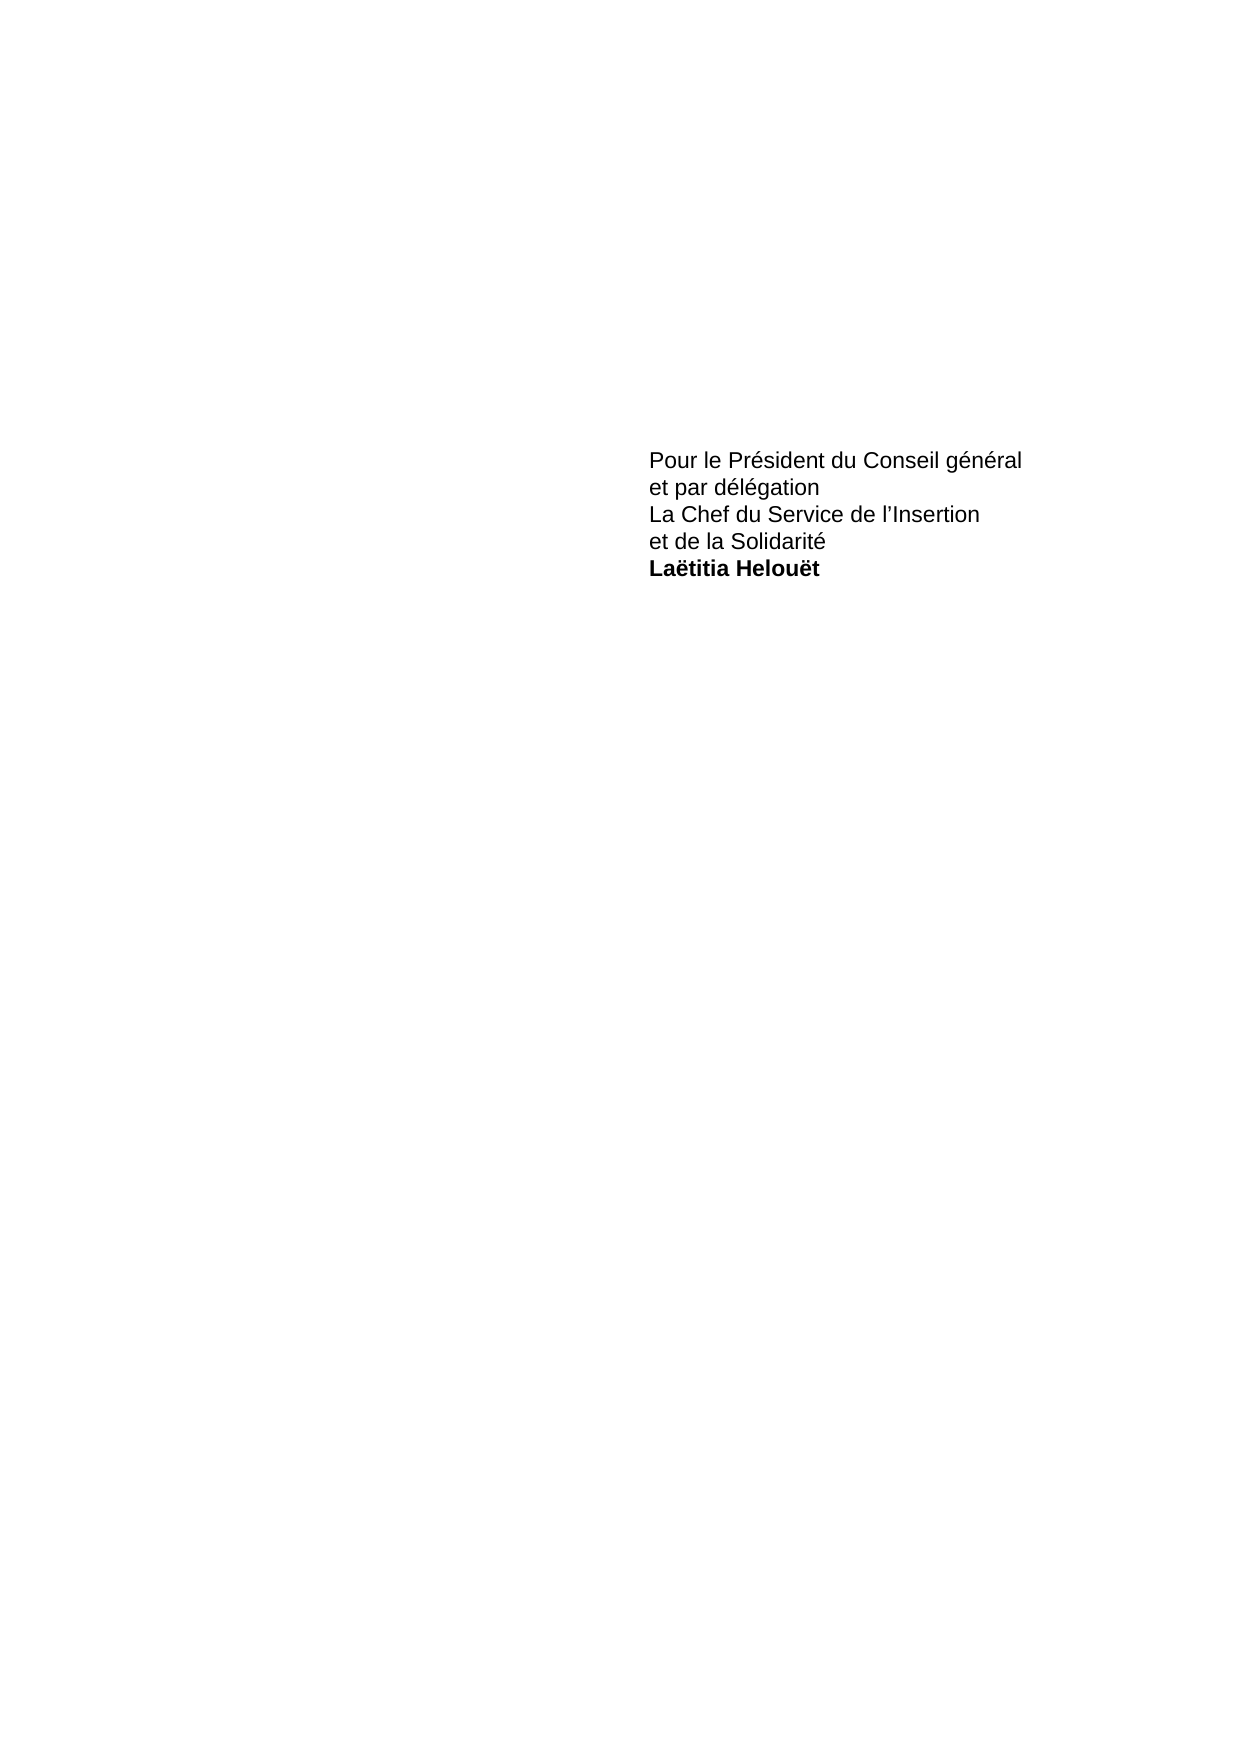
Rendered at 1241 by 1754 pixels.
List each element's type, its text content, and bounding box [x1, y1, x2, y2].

text Laëtitia Helouët [649, 554, 1122, 581]
text et de la Solidarité [649, 527, 1122, 554]
text La Chef du Service de l’Insertion [649, 500, 1122, 527]
text et par délégation [649, 473, 1122, 500]
text Pour le Président du Conseil général [649, 446, 1122, 473]
